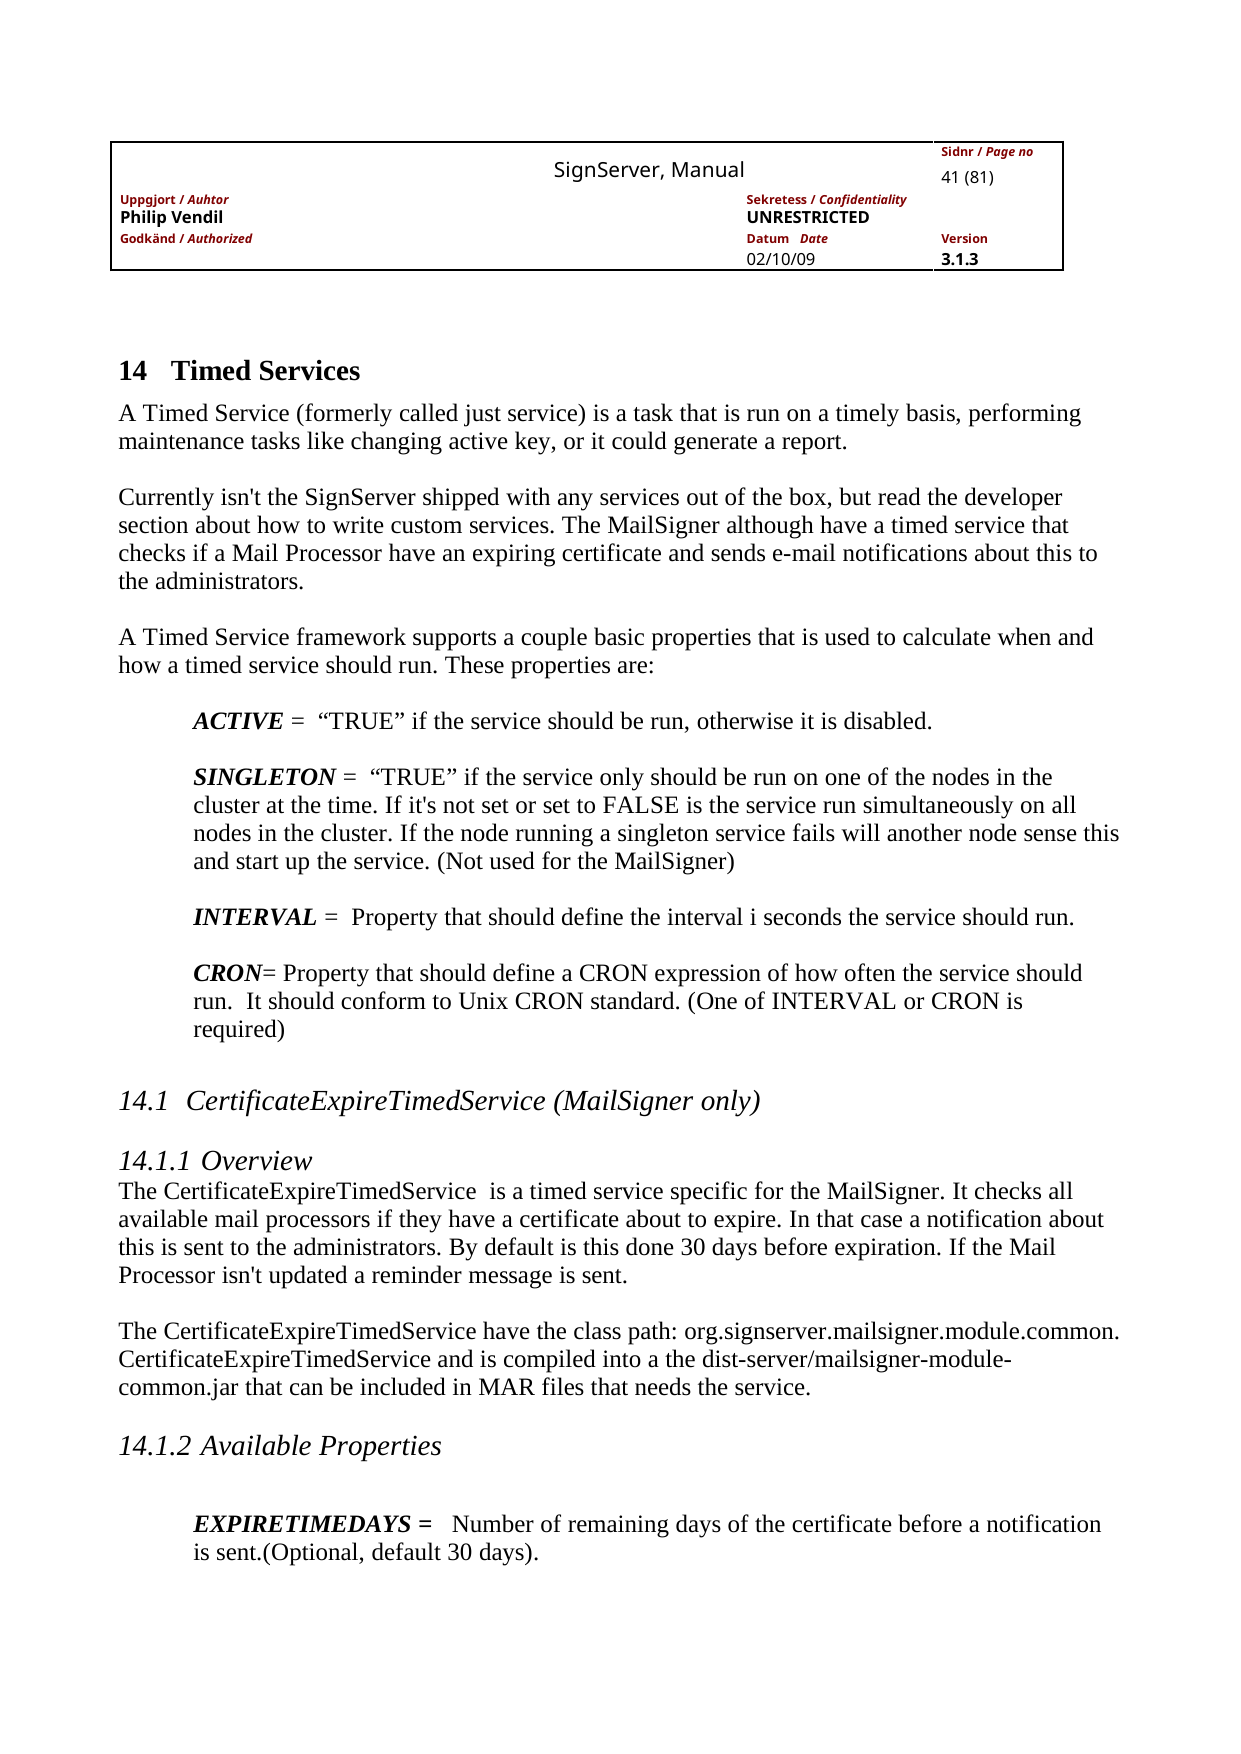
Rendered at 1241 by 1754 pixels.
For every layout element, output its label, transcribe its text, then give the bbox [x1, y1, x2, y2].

text The CertificateExpireTimedService is a timed service specific for the MailSigner. It checks all available mail processors if they have a certificate about to expire. In that case a notification about this is sent to the administrators. By default is this done 30 days before expiration. If the Mail Processor isn't updated a reminder message is sent. [118, 1177, 1122, 1289]
text INTERVAL = Property that should define the interval i seconds the service should run. [193, 903, 1122, 931]
text The CertificateExpireTimedService have the class path: org.signserver.mailsigner.module.common. CertificateExpireTimedService and is compiled into a the dist-server/mailsigner-module-common.jar that can be included in MAR files that needs the service. [118, 1317, 1122, 1401]
subtitle Overview [118, 1144, 1122, 1177]
subtitle Timed Services [118, 354, 1122, 386]
text A Timed Service framework supports a couple basic properties that is used to calculate when and how a timed service should run. These properties are: [118, 623, 1122, 679]
text EXPIRETIMEDAYS = Number of remaining days of the certificate before a notification is sent.(Optional, default 30 days). [193, 1509, 1122, 1566]
text CRON= Property that should define a CRON expression of how often the service should run. It should conform to Unix CRON standard. (One of INTERVAL or CRON is required) [193, 959, 1122, 1043]
text Currently isn't the SignServer shipped with any services out of the box, but read the developer section about how to write custom services. The MailSigner although have a timed service that checks if a Mail Processor have an expiring certificate and sends e-mail notifications about this to the administrators. [118, 483, 1122, 595]
subtitle CertificateExpireTimedService (MailSigner only) [118, 1084, 1122, 1116]
text SINGLETON = “TRUE” if the service only should be run on one of the nodes in the cluster at the time. If it's not set or set to FALSE is the service run simultaneously on all nodes in the cluster. If the node running a singleton service fails will another node sense this and start up the service. (Not used for the MailSigner) [193, 763, 1122, 875]
text ACTIVE = “TRUE” if the service should be run, otherwise it is disabled. [193, 707, 1122, 735]
subtitle Available Properties [118, 1429, 1122, 1462]
text A Timed Service (formerly called just service) is a task that is run on a timely basis, performing maintenance tasks like changing active key, or it could generate a report. [118, 399, 1122, 455]
